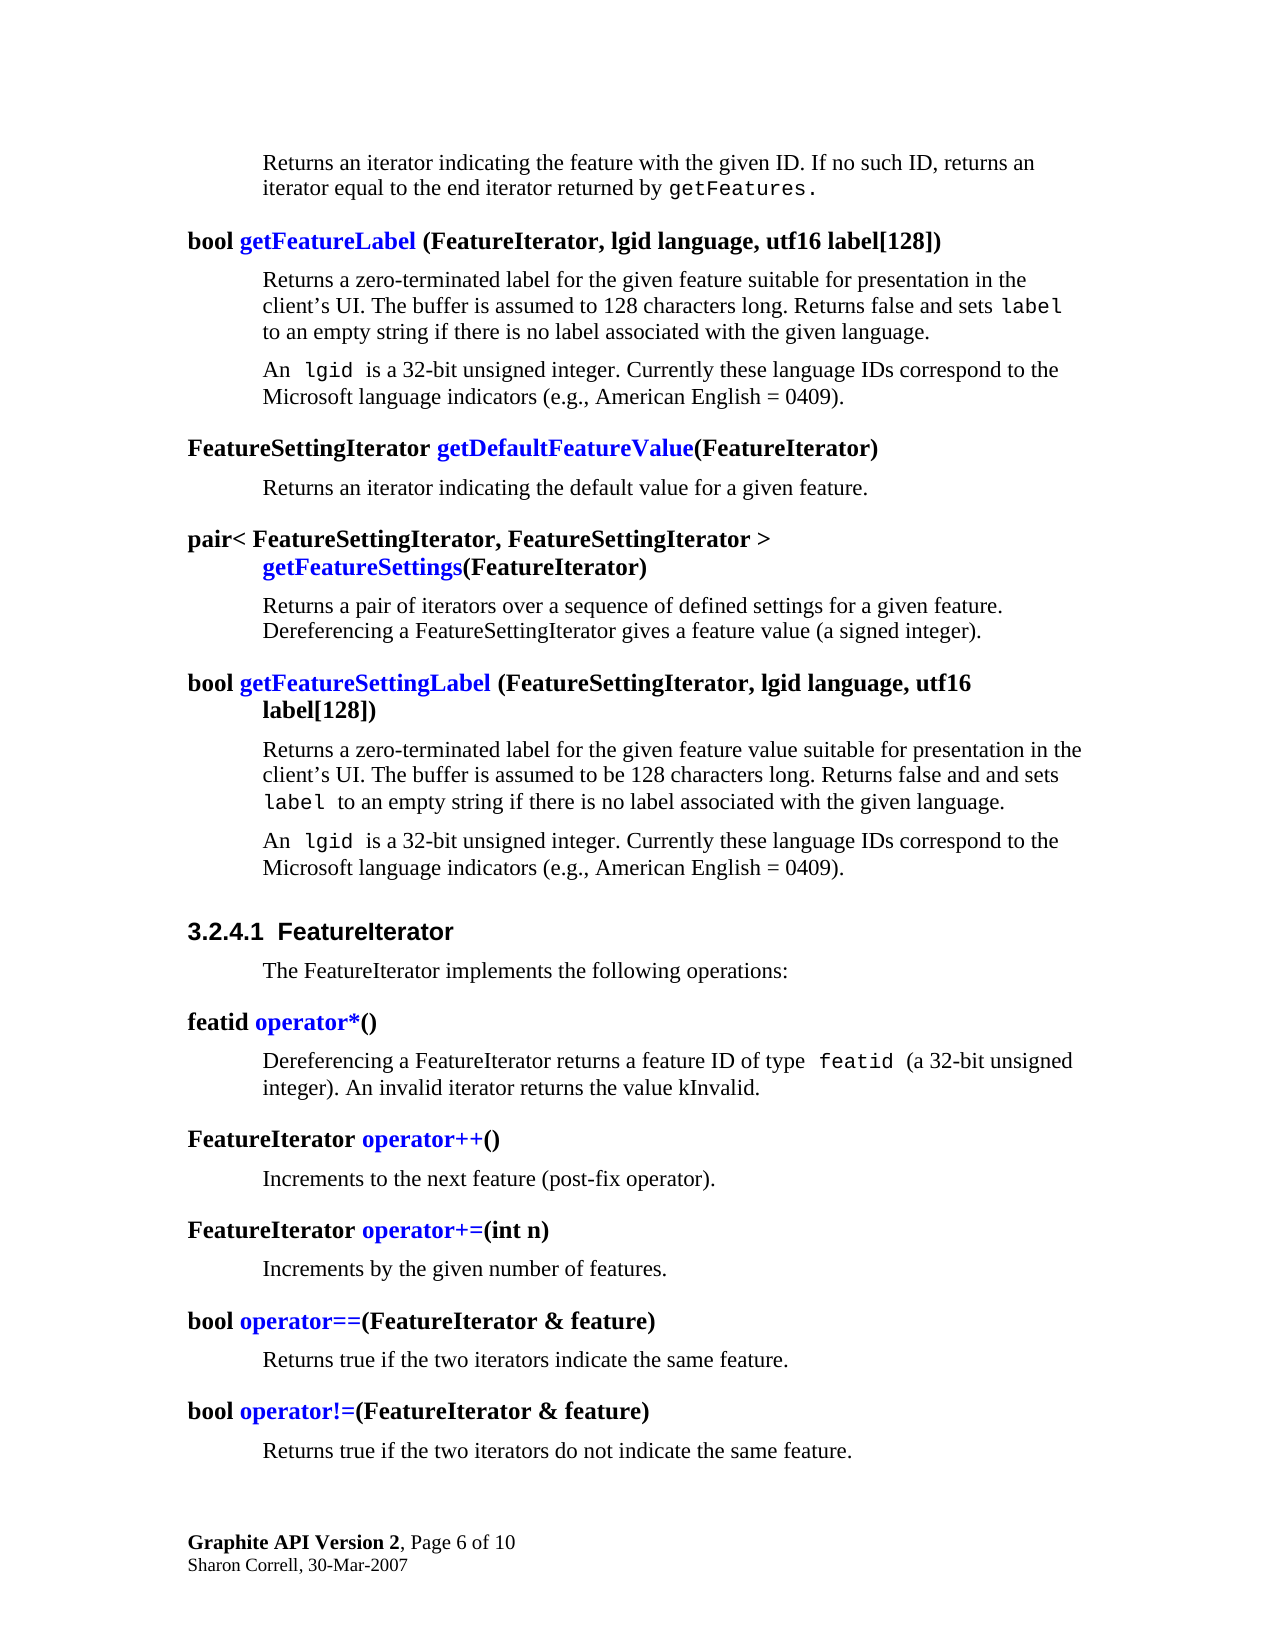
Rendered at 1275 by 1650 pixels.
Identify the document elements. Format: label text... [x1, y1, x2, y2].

text bool operator!=(FeatureIterator & feature) [187, 1397, 1087, 1425]
text The FeatureIterator implements the following operations: [187, 958, 1087, 983]
text Increments by the given number of features. [262, 1256, 1087, 1282]
text pair< FeatureSettingIterator, FeatureSettingIterator > getFeatureSettings(FeatureIterator) [187, 525, 1087, 580]
text Returns an iterator indicating the default value for a given feature. [262, 474, 1087, 500]
text FeatureIterator operator+=(int n) [187, 1216, 1087, 1244]
subtitle FeatureIterator [187, 917, 1087, 945]
text Returns true if the two iterators do not indicate the same feature. [262, 1438, 1087, 1463]
text FeatureSettingIterator getDefaultFeatureValue(FeatureIterator) [187, 434, 1087, 462]
text bool getFeatureSettingLabel (FeatureSettingIterator, lgid language, utf16 label[128]) [187, 669, 1087, 724]
text Returns a pair of iterators over a sequence of defined settings for a given feature. Dereferencing a FeatureSettingIterator gives a feature value (a signed integer). [262, 593, 1087, 644]
text An lgid is a 32-bit unsigned integer. Currently these language IDs correspond to the Microsoft language indicators (e.g., American English = 0409). [262, 828, 1087, 880]
text Returns an iterator indicating the feature with the given ID. If no such ID, returns an iterator equal to the end iterator returned by getFeatures. [262, 150, 1087, 202]
text FeatureIterator operator++() [187, 1126, 1087, 1153]
text Increments to the next feature (post-fix operator). [262, 1166, 1087, 1191]
text bool operator==(FeatureIterator & feature) [187, 1307, 1087, 1334]
text featid operator*() [187, 1008, 1087, 1036]
text bool getFeatureLabel (FeatureIterator, lgid language, utf16 label[128]) [187, 227, 1087, 255]
text Returns a zero-terminated label for the given feature suitable for presentation in the client’s UI. The buffer is assumed to 128 characters long. Returns false and sets label to an empty string if there is no label associated with the given language. [262, 267, 1087, 345]
text An lgid is a 32-bit unsigned integer. Currently these language IDs correspond to the Microsoft language indicators (e.g., American English = 0409). [262, 357, 1087, 409]
text Returns a zero-terminated label for the given feature value suitable for presentation in the client’s UI. The buffer is assumed to be 128 characters long. Returns false and and sets label to an empty string if there is no label associated with the given language. [262, 737, 1087, 815]
text Returns true if the two iterators indicate the same feature. [262, 1347, 1087, 1372]
text Dereferencing a FeatureIterator returns a feature ID of type featid (a 32-bit unsigned integer). An invalid iterator returns the value kInvalid. [262, 1048, 1087, 1101]
